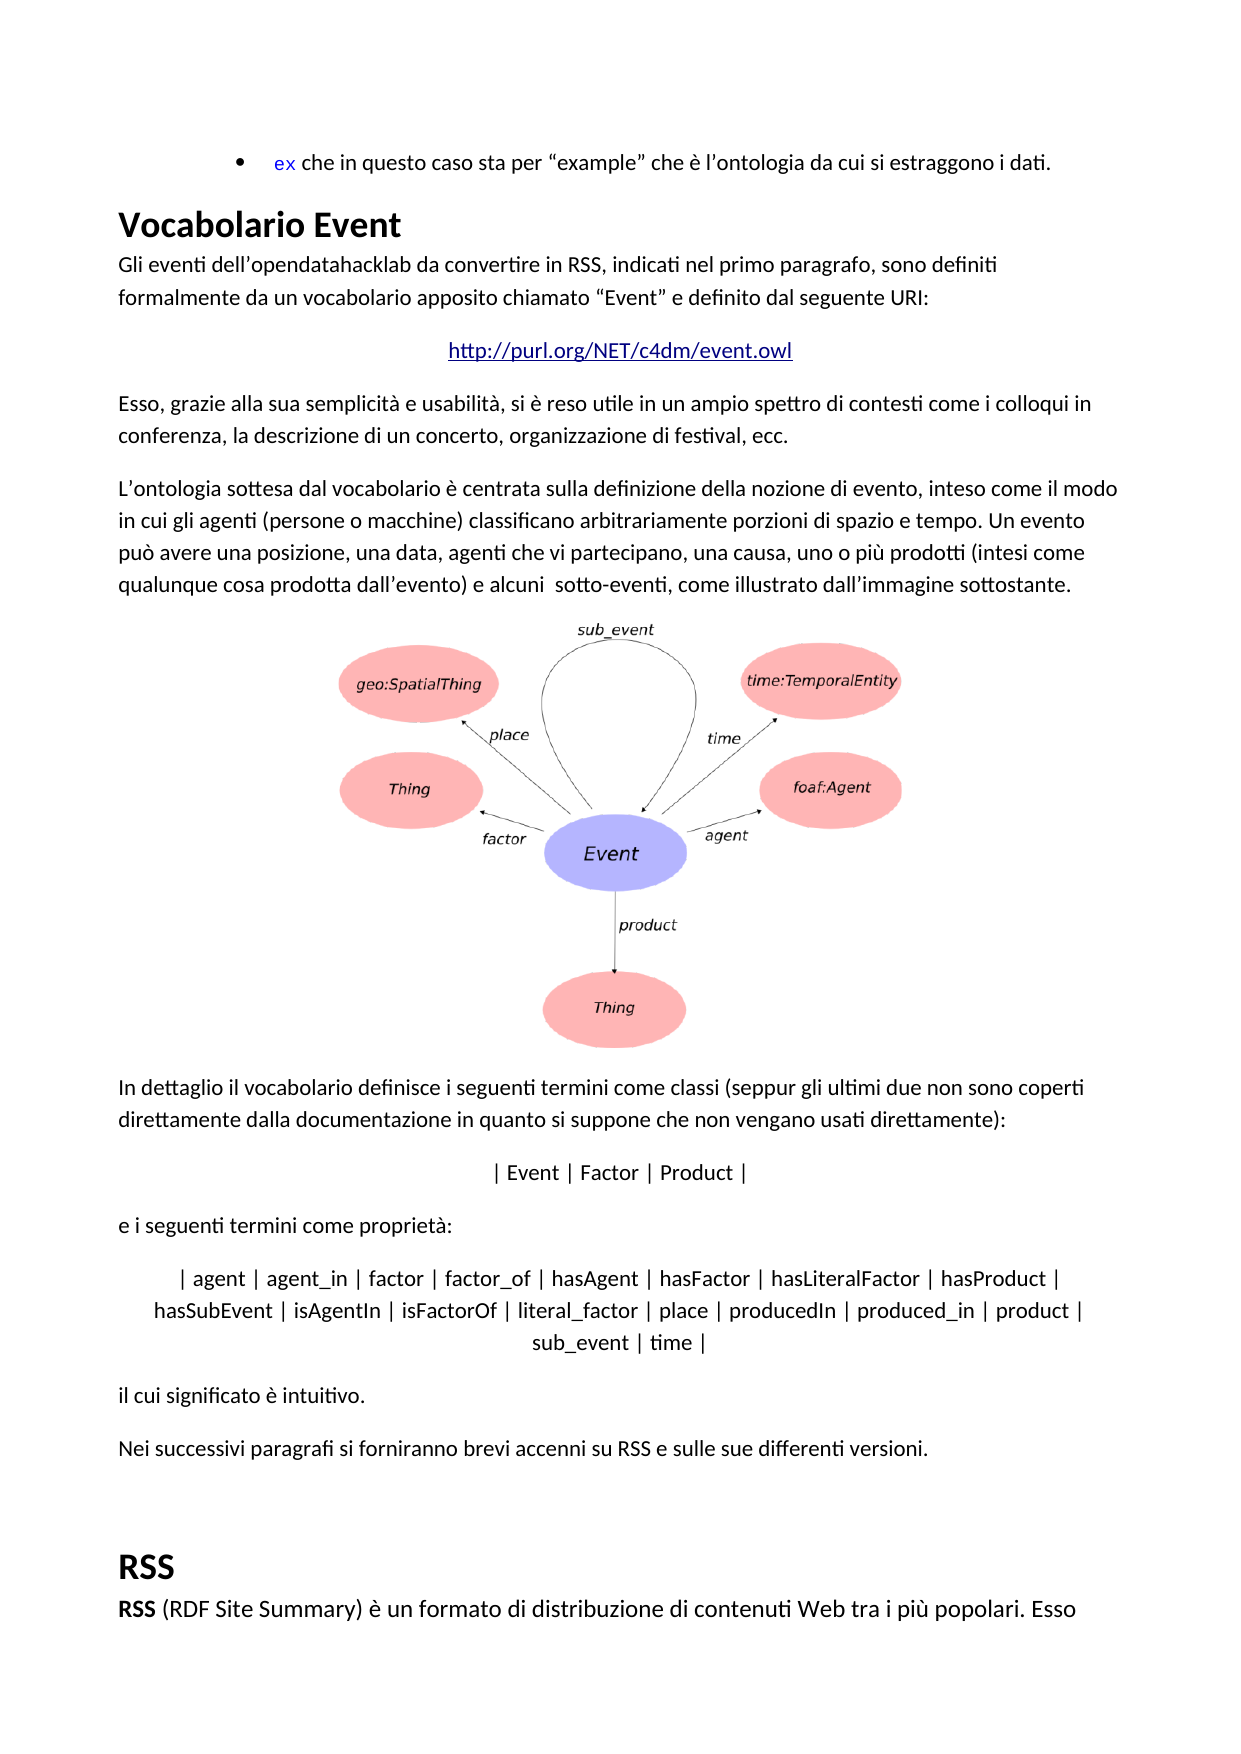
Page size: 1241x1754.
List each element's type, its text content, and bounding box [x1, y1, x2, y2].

list ex che in questo caso sta per “example” che è l’ontologia da cui si estraggono i dati. [236, 148, 1122, 176]
picture [338, 623, 902, 1048]
text http://purl.org/NET/c4dm/event.owl [118, 336, 1122, 364]
text il cui significato è intuitivo. [118, 1381, 1122, 1409]
text Esso, grazie alla sua semplicità e usabilità, si è reso utile in un ampio spettro di contesti come i colloqui in conferenza, la descrizione di un concerto, organizzazione di festival, ecc. [118, 389, 1122, 449]
text Nei successivi paragrafi si forniranno brevi accenni su RSS e sulle sue differenti versioni. [118, 1434, 1122, 1462]
text e i seguenti termini come proprietà: [118, 1211, 1122, 1239]
text RSS RSS (RDF Site Summary) è un formato di distribuzione di contenuti Web tra i più popolari. Esso [118, 1543, 1122, 1624]
text In dettaglio il vocabolario definisce i seguenti termini come classi (seppur gli ultimi due non sono coperti direttamente dalla documentazione in quanto si suppone che non vengano usati direttamente): [118, 1073, 1122, 1133]
text Vocabolario Event Gli eventi dell’opendatahacklab da convertire in RSS, indicati nel primo paragrafo, sono definiti formalmente da un vocabolario apposito chiamato “Event” e definito dal seguente URI: [118, 201, 1122, 311]
text | Event | Factor | Product | [118, 1158, 1122, 1186]
text L’ontologia sottesa dal vocabolario è centrata sulla definizione della nozione di evento, inteso come il modo in cui gli agenti (persone o macchine) classificano arbitrariamente porzioni di spazio e tempo. Un evento può avere una posizione, una data, agenti che vi partecipano, una causa, uno o più prodotti (intesi come qualunque cosa prodotta dall’evento) e alcuni sotto-eventi, come illustrato dall’immagine sottostante. [118, 474, 1122, 599]
text | agent | agent_in | factor | factor_of | hasAgent | hasFactor | hasLiteralFactor | hasProduct | hasSubEvent | isAgentIn | isFactorOf | literal_factor | place | producedIn | produced_in | product | sub_event | time | [118, 1264, 1122, 1356]
